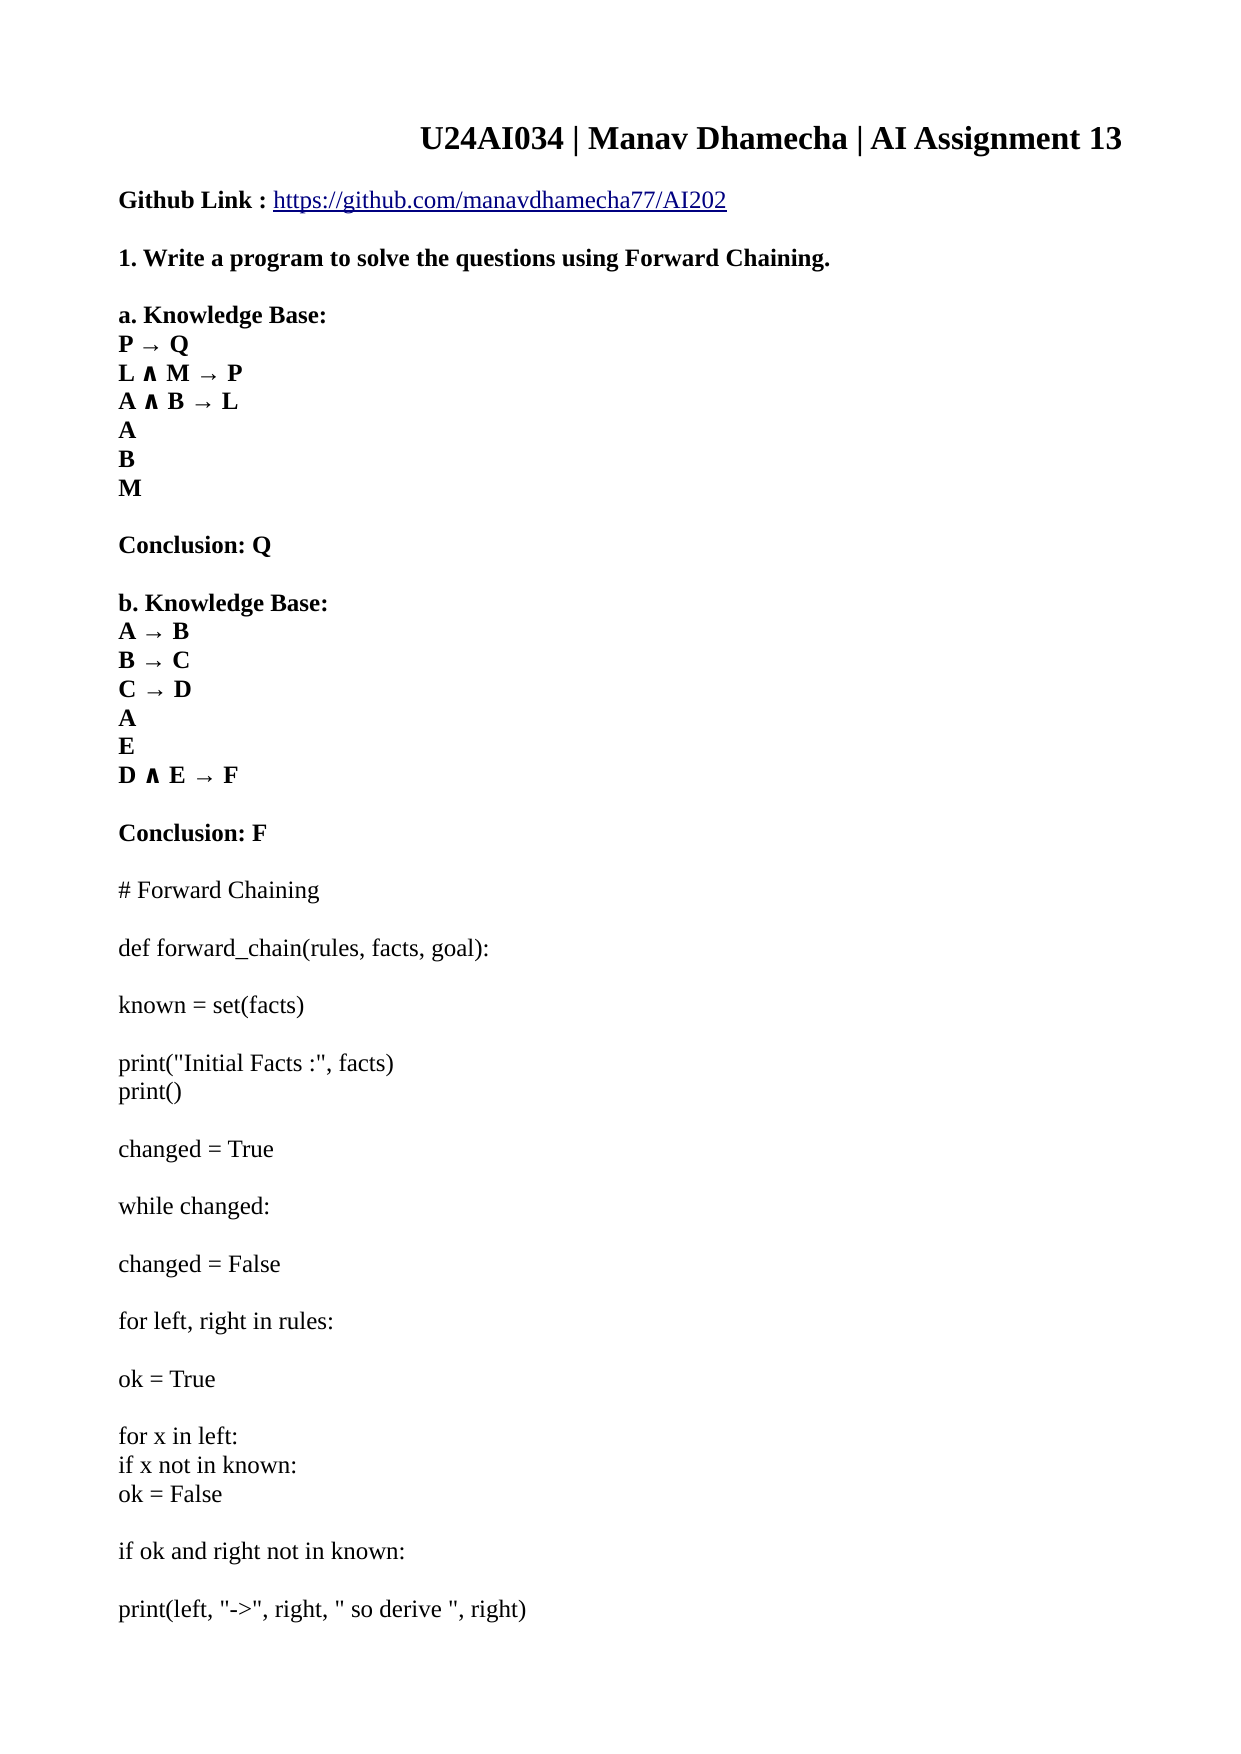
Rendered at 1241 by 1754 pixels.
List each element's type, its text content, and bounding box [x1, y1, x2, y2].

text Conclusion: F [118, 818, 1122, 846]
text A ∧ B → L [118, 386, 1122, 415]
text M [118, 473, 1122, 501]
text A [118, 703, 1122, 731]
text B [118, 444, 1122, 473]
text B → C [118, 645, 1122, 674]
text 1. Write a program to solve the questions using Forward Chaining. [118, 243, 1122, 271]
text while changed: [118, 1191, 1122, 1220]
text P → Q [118, 329, 1122, 358]
text a. Knowledge Base: [118, 300, 1122, 329]
text Github Link : https://github.com/manavdhamecha77/AI202 [118, 185, 1122, 214]
text ok = False [118, 1479, 1122, 1508]
text # Forward Chaining [118, 875, 1122, 904]
text b. Knowledge Base: [118, 588, 1122, 616]
text if ok and right not in known: [118, 1536, 1122, 1565]
text Conclusion: Q [118, 530, 1122, 559]
text print() [118, 1076, 1122, 1105]
text for left, right in rules: [118, 1306, 1122, 1335]
text known = set(facts) [118, 990, 1122, 1019]
text print(left, "->", right, " so derive ", right) [118, 1594, 1122, 1623]
text C → D [118, 674, 1122, 703]
text changed = True [118, 1134, 1122, 1163]
text D ∧ E → F [118, 760, 1122, 789]
text A [118, 415, 1122, 444]
text for x in left: [118, 1421, 1122, 1450]
text changed = False [118, 1249, 1122, 1278]
text A → B [118, 616, 1122, 645]
text E [118, 731, 1122, 760]
text L ∧ M → P [118, 358, 1122, 386]
text print("Initial Facts :", facts) [118, 1048, 1122, 1076]
text U24AI034 | Manav Dhamecha | AI Assignment 13 [118, 118, 1122, 156]
text ok = True [118, 1364, 1122, 1393]
text def forward_chain(rules, facts, goal): [118, 933, 1122, 961]
text if x not in known: [118, 1450, 1122, 1479]
